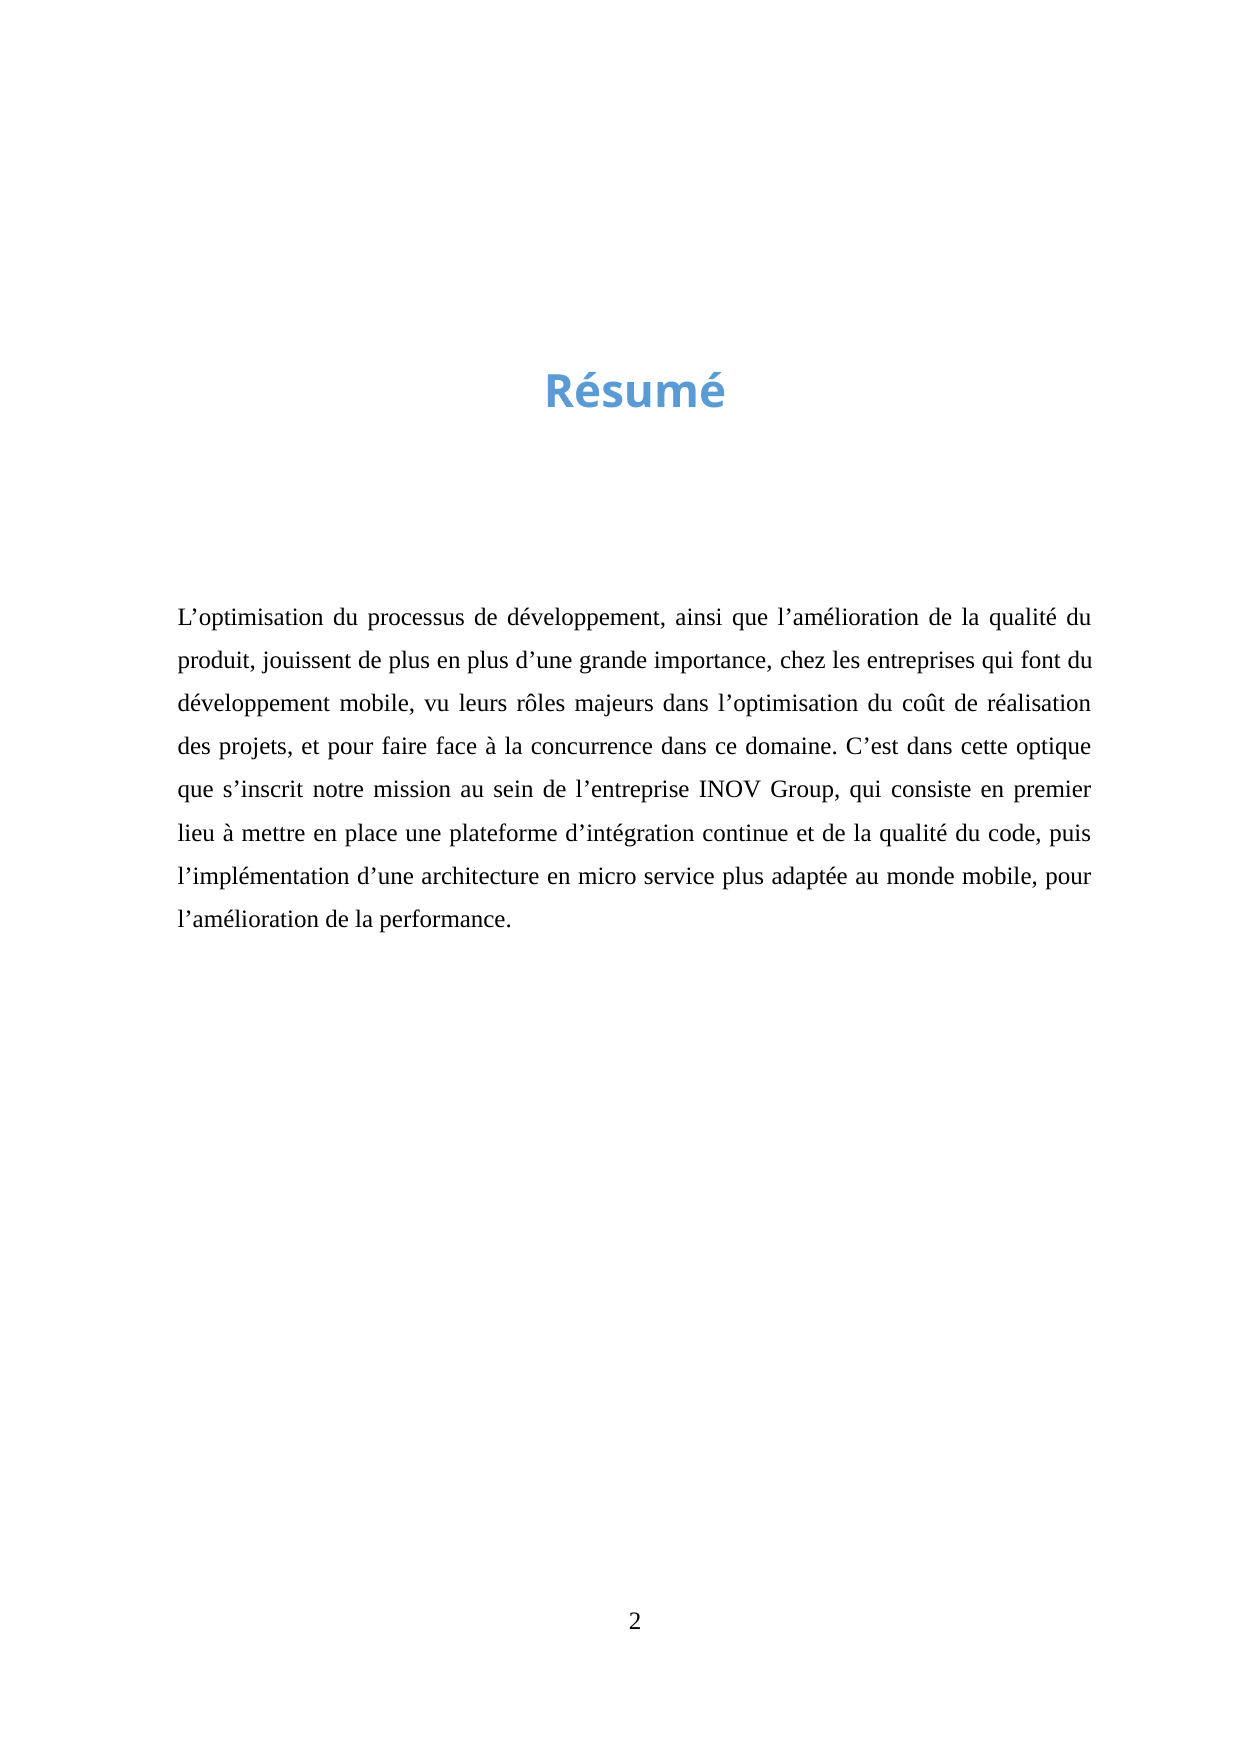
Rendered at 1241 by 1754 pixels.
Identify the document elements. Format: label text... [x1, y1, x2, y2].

text Résumé [177, 359, 1092, 421]
text L’optimisation du processus de développement, ainsi que l’amélioration de la qualité du produit, jouissent de plus en plus d’une grande importance, chez les entreprises qui font du développement mobile, vu leurs rôles majeurs dans l’optimisation du coût de réalisation des projets, et pour faire face à la concurrence dans ce domaine. C’est dans cette optique que s’inscrit notre mission au sein de l’entreprise INOV Group, qui consiste en premier lieu à mettre en place une plateforme d’intégration continue et de la qualité du code, puis l’implémentation d’une architecture en micro service plus adaptée au monde mobile, pour l’amélioration de la performance. [177, 602, 1092, 933]
